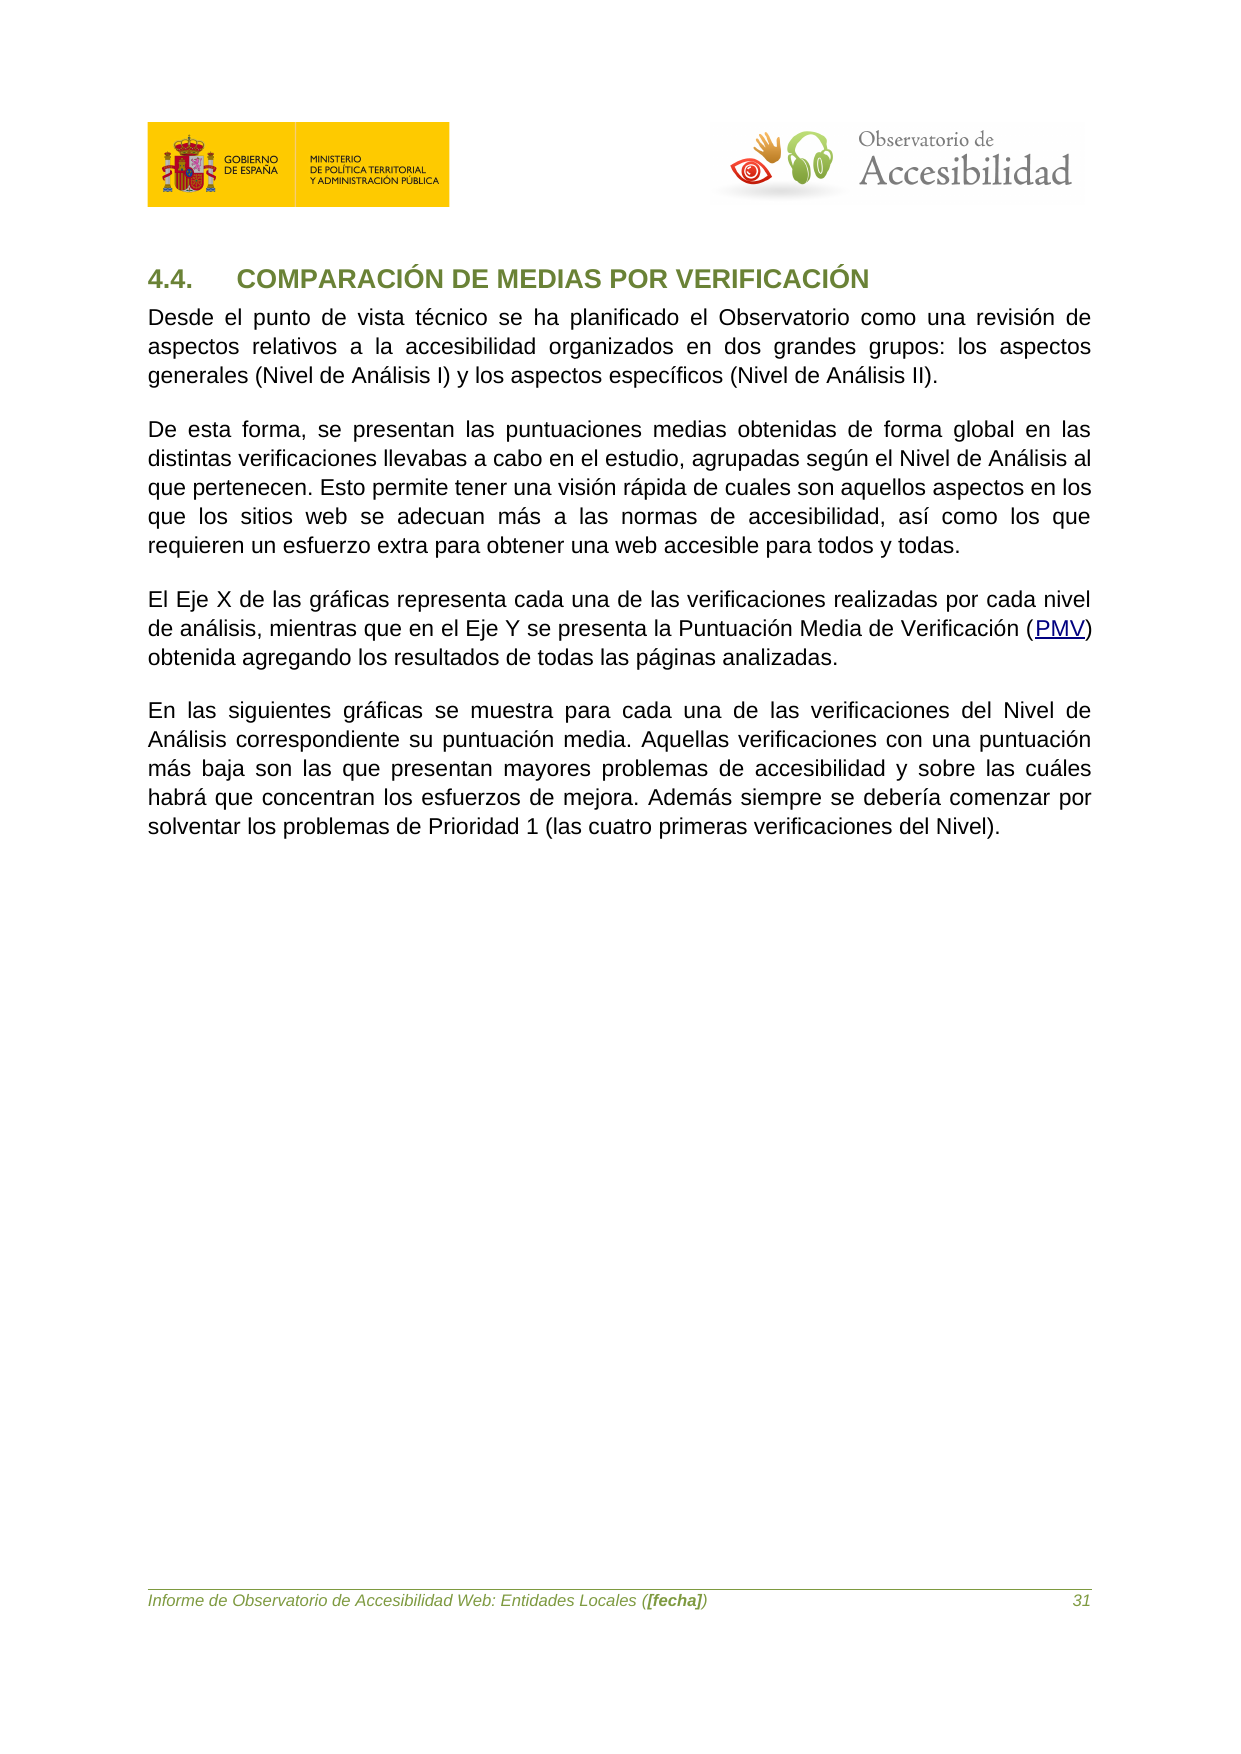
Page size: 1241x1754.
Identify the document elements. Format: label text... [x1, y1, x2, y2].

text El Eje X de las gráficas representa cada una de las verificaciones realizadas por cada nivel de análisis, mientras que en el Eje Y se presenta la Puntuación Media de Verificación (PMV) obtenida agregando los resultados de todas las páginas analizadas. [148, 586, 1092, 670]
text De esta forma, se presentan las puntuaciones medias obtenidas de forma global en las distintas verificaciones llevabas a cabo en el estudio, agrupadas según el Nivel de Análisis al que pertenecen. Esto permite tener una visión rápida de cuales son aquellos aspectos en los que los sitios web se adecuan más a las normas de accesibilidad, así como los que requieren un esfuerzo extra para obtener una web accesible para todos y todas. [148, 416, 1092, 558]
list Comparación de medias por verificación [148, 263, 1092, 294]
text Desde el punto de vista técnico se ha planificado el Observatorio como una revisión de aspectos relativos a la accesibilidad organizados en dos grandes grupos: los aspectos generales (Nivel de Análisis I) y los aspectos específicos (Nivel de Análisis II). [148, 304, 1092, 388]
text En las siguientes gráficas se muestra para cada una de las verificaciones del Nivel de Análisis correspondiente su puntuación media. Aquellas verificaciones con una puntuación más baja son las que presentan mayores problemas de accesibilidad y sobre las cuáles habrá que concentran los esfuerzos de mejora. Además siempre se debería comenzar por solventar los problemas de Prioridad 1 (las cuatro primeras verificaciones del Nivel). [148, 697, 1092, 839]
